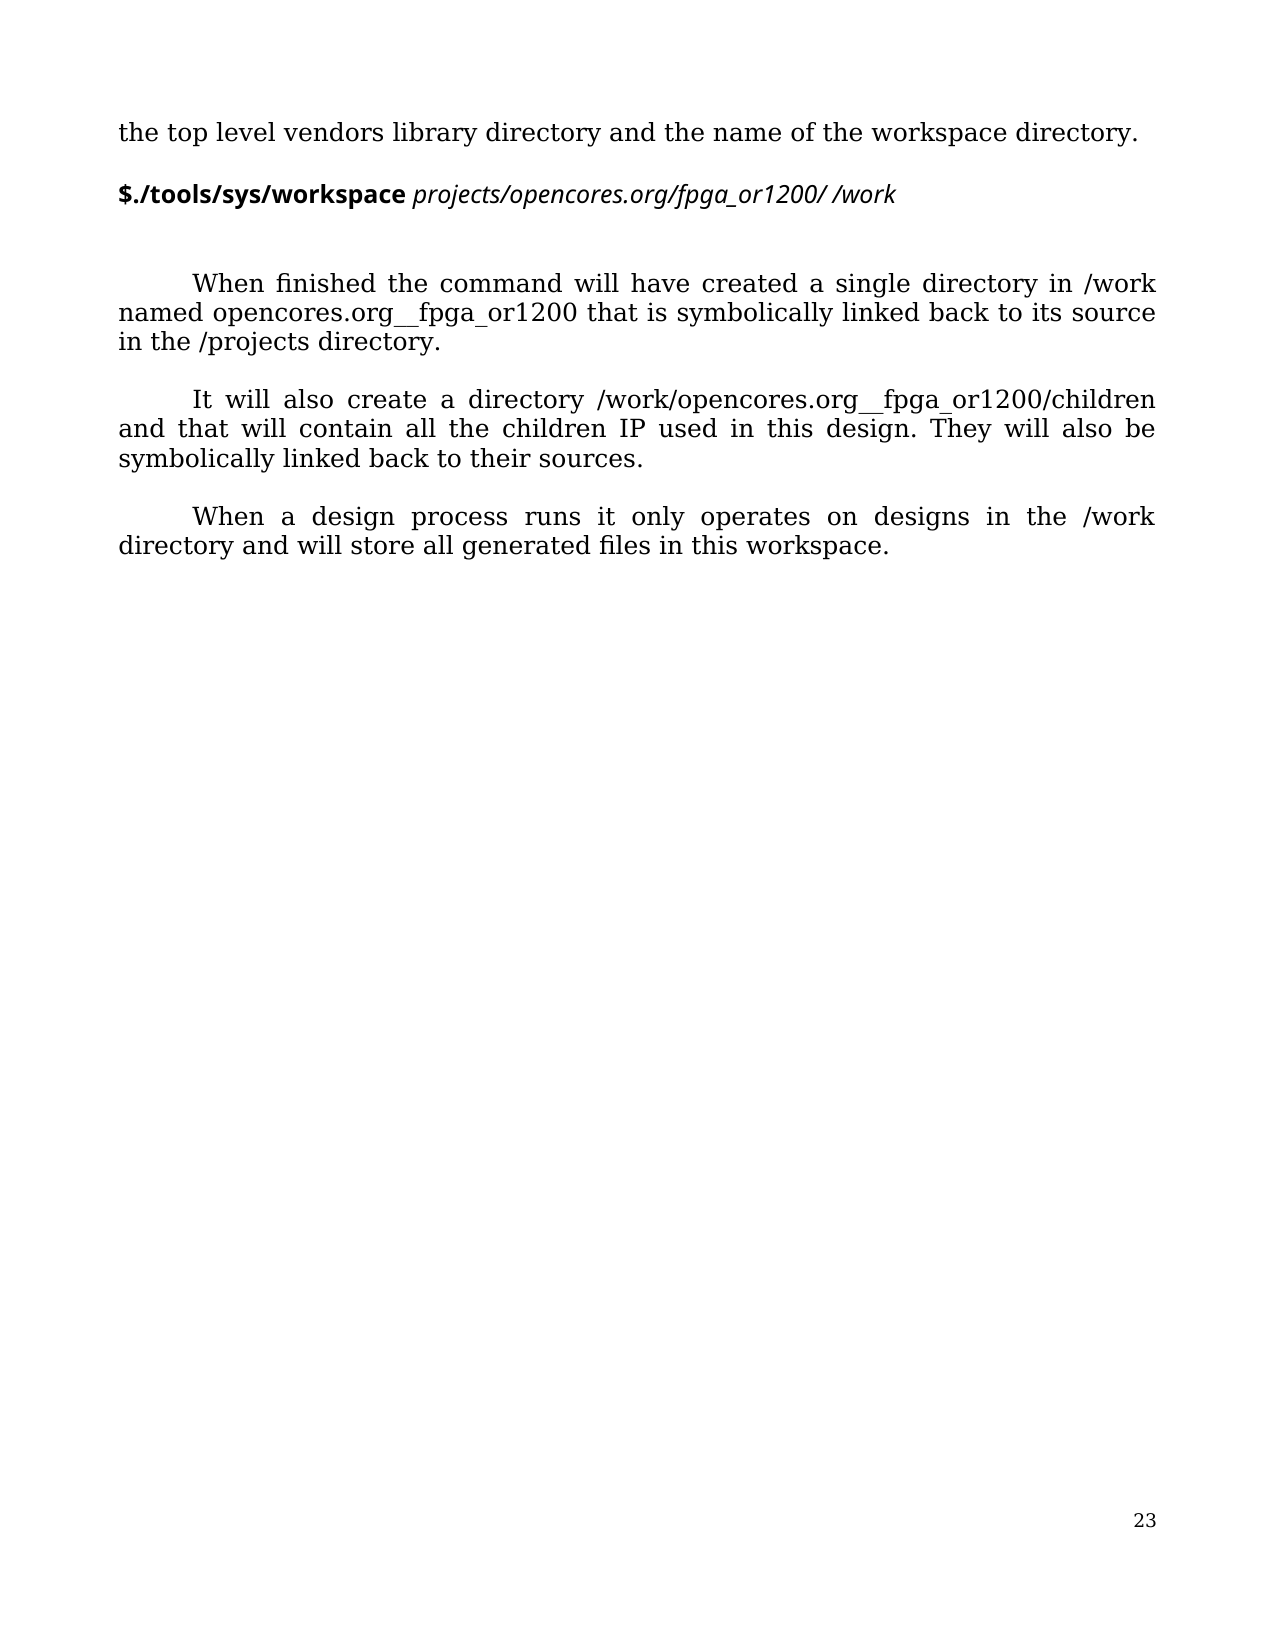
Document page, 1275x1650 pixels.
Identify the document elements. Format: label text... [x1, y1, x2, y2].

text When finished the command will have created a single directory in /work named opencores.org__fpga_or1200 that is symbolically linked back to its source in the /projects directory. [118, 269, 1157, 356]
text the top level vendors library directory and the name of the workspace directory. [118, 118, 1157, 147]
text When a design process runs it only operates on designs in the /work directory and will store all generated files in this workspace. [118, 502, 1157, 561]
text It will also create a directory /work/opencores.org__fpga_or1200/children and that will contain all the children IP used in this design. They will also be symbolically linked back to their sources. [118, 386, 1157, 473]
text $./tools/sys/workspace projects/opencores.org/fpga_or1200/ /work [118, 176, 1157, 211]
